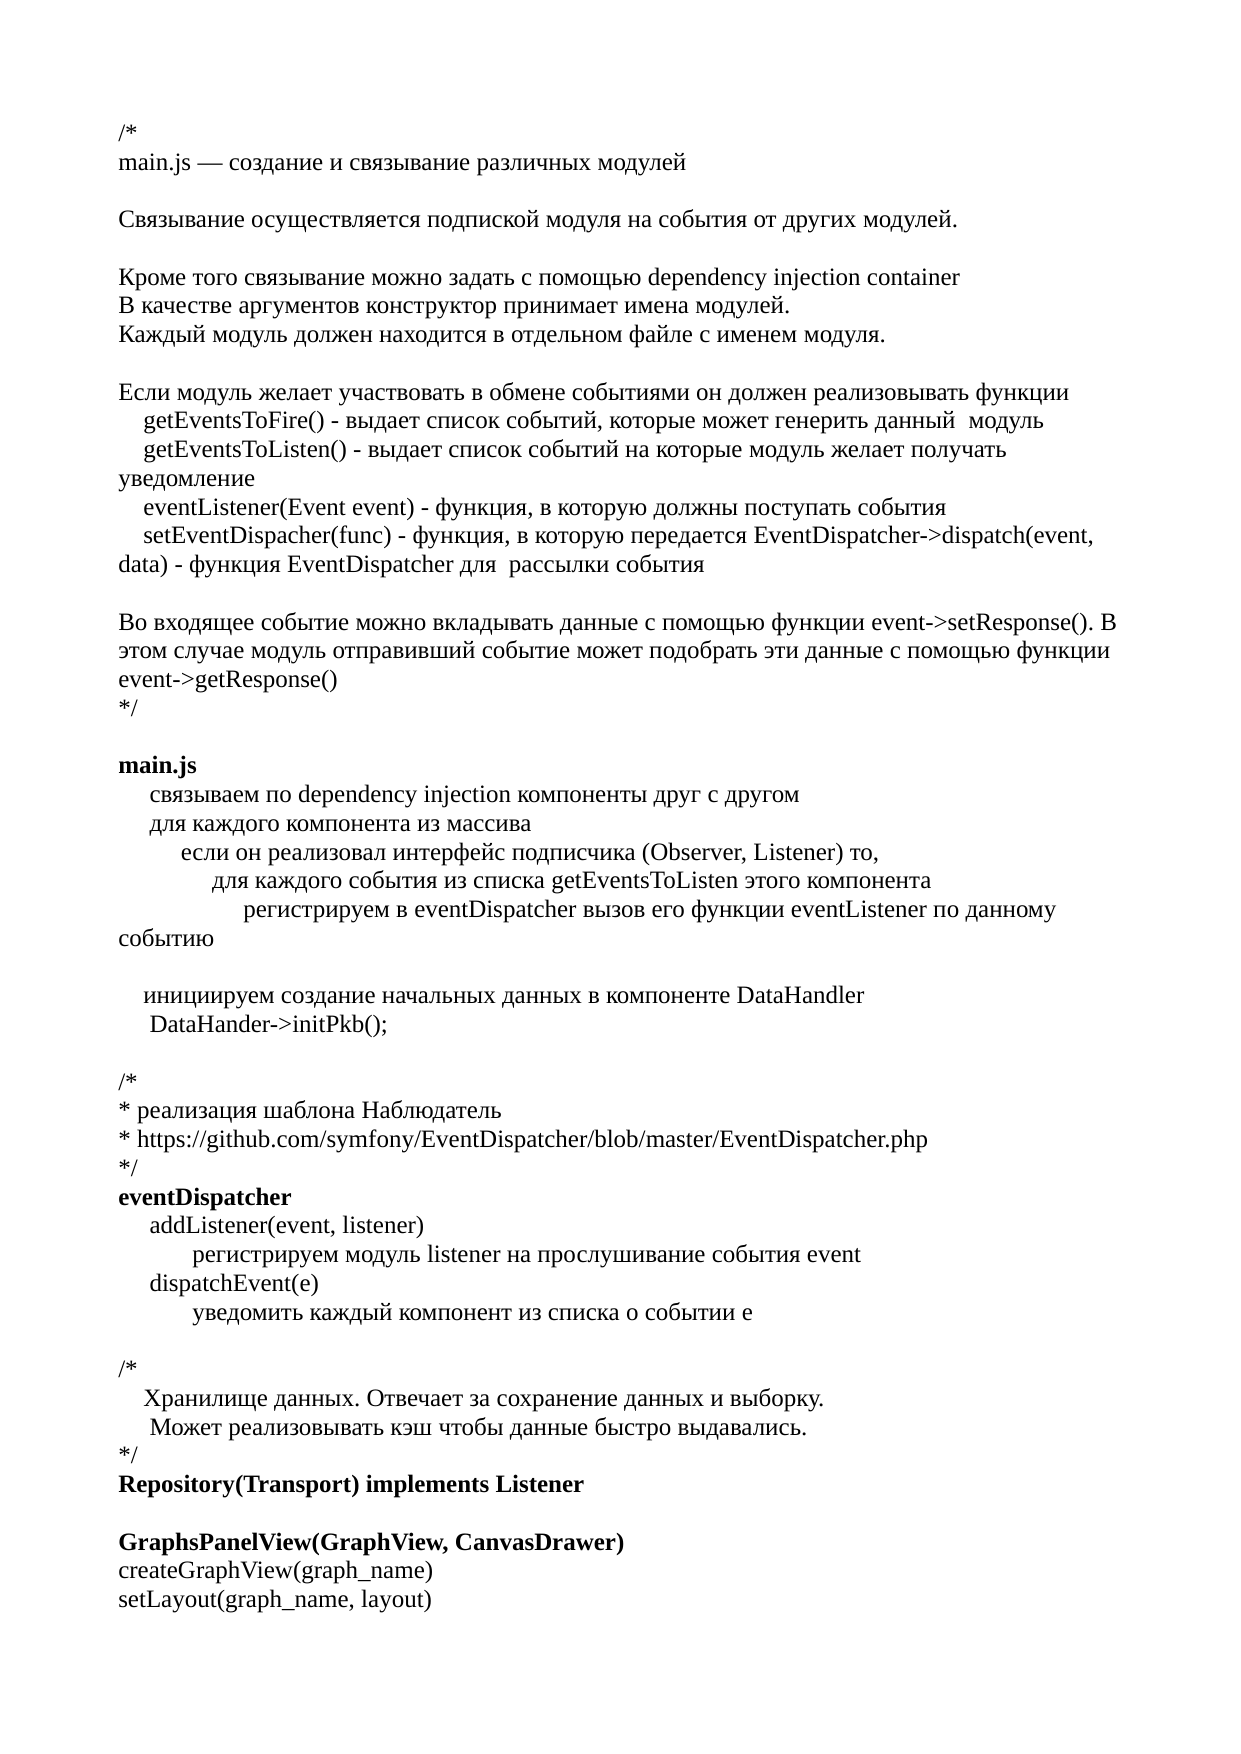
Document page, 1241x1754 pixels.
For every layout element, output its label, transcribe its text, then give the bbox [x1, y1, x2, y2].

text связываем по dependency injection компоненты друг с другом [118, 779, 1122, 808]
text регистрируем модуль listener на прослушивание события event [118, 1239, 1122, 1268]
text * реализация шаблона Наблюдатель [118, 1096, 1122, 1124]
text Хранилище данных. Отвечает за сохранение данных и выборку. [118, 1383, 1122, 1412]
text eventDispatcher [118, 1182, 1122, 1211]
text для каждого компонента из массива [118, 808, 1122, 837]
text eventListener(Event event) - функция, в которую должны поступать события [118, 492, 1122, 521]
text main.js — создание и связывание различных модулей [118, 147, 1122, 176]
text Во входящее событие можно вкладывать данные с помощью функции event->setResponse(). В этом случае модуль отправивший событие может подобрать эти данные с помощью функции event->getResponse() [118, 607, 1122, 693]
text В качестве аргументов конструктор принимает имена модулей. [118, 291, 1122, 319]
text setLayout(graph_name, layout) [118, 1584, 1122, 1613]
text getEventsToFire() - выдает список событий, которые может генерить данный модуль [118, 406, 1122, 434]
text addListener(event, listener) [118, 1211, 1122, 1239]
text GraphsPanelView(GraphView, CanvasDrawer) [118, 1527, 1122, 1556]
text /* [118, 118, 1122, 147]
text Кроме того связывание можно задать с помощью dependency injection container [118, 262, 1122, 291]
text * https://github.com/symfony/EventDispatcher/blob/master/EventDispatcher.php [118, 1124, 1122, 1153]
text /* [118, 1067, 1122, 1096]
text Может реализовывать кэш чтобы данные быстро выдавались. [118, 1412, 1122, 1441]
text Cвязывание осуществляется подпиской модуля на события от других модулей. [118, 204, 1122, 233]
text */ [118, 693, 1122, 722]
text getEventsToListen() - выдает список событий на которые модуль желает получать уведомление [118, 434, 1122, 492]
text инициируем создание начальных данных в компоненте DataHandler [118, 981, 1122, 1009]
text регистрируем в eventDispatcher вызов его функции eventListener по данному событию [118, 894, 1122, 952]
text */ [118, 1441, 1122, 1469]
text setEventDispacher(func) - функция, в которую передается EventDispatcher->dispatch(event, data) - функция EventDispatcher для рассылки события [118, 521, 1122, 578]
text createGraphView(graph_name) [118, 1556, 1122, 1584]
text Каждый модуль должен находится в отдельном файле с именем модуля. [118, 319, 1122, 348]
text dispatchEvent(e) [118, 1268, 1122, 1297]
text для каждого события из списка getEventsToListen этого компонента [118, 866, 1122, 894]
text Если модуль желает участвовать в обмене событиями он должен реализовывать функции [118, 377, 1122, 406]
text DataHander->initPkb(); [118, 1009, 1122, 1038]
text */ [118, 1153, 1122, 1182]
text main.js [118, 751, 1122, 779]
text если он реализовал интерфейс подписчика (Observer, Listener) то, [118, 837, 1122, 866]
text /* [118, 1354, 1122, 1383]
text уведомить каждый компонент из списка о событии e [118, 1297, 1122, 1326]
text Repository(Transport) implements Listener [118, 1469, 1122, 1498]
